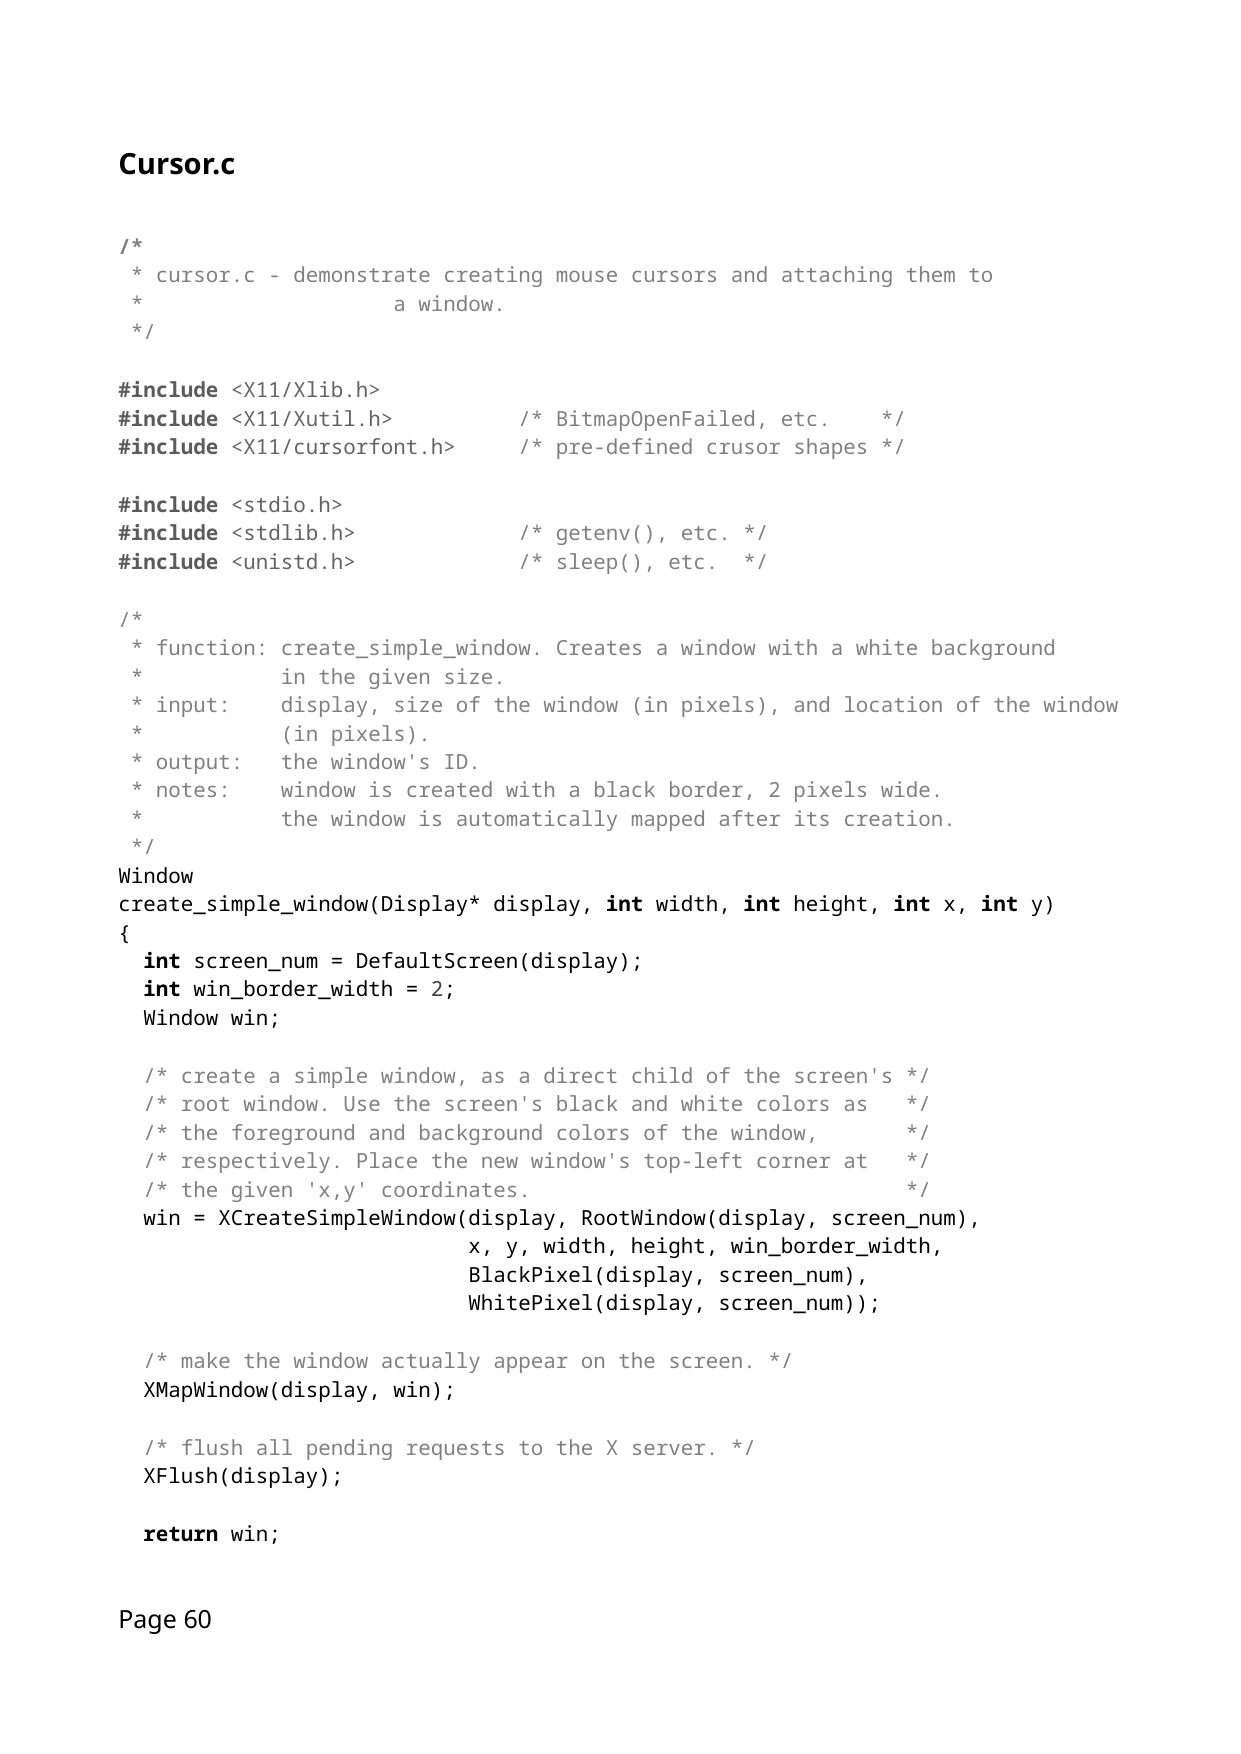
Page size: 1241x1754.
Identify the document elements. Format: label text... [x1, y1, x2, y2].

text /* [118, 605, 1122, 633]
text return win; [118, 1519, 1122, 1547]
text { [118, 918, 1122, 946]
text Window win; [118, 1003, 1122, 1031]
text /* the given 'x,y' coordinates. */ [118, 1175, 1122, 1203]
text * a window. [118, 289, 1122, 317]
text int screen_num = DefaultScreen(display); [118, 946, 1122, 974]
text /* make the window actually appear on the screen. */ [118, 1346, 1122, 1375]
text /* respectively. Place the new window's top-left corner at */ [118, 1146, 1122, 1175]
text /* flush all pending requests to the X server. */ [118, 1433, 1122, 1461]
text /* [118, 232, 1122, 261]
text * output: the window's ID. [118, 747, 1122, 776]
text create_simple_window(Display* display, int width, int height, int x, int y) [118, 889, 1122, 918]
text /* root window. Use the screen's black and white colors as */ [118, 1089, 1122, 1118]
text * (in pixels). [118, 719, 1122, 747]
text #include <X11/Xlib.h> [118, 375, 1122, 404]
text * notes: window is created with a black border, 2 pixels wide. [118, 776, 1122, 804]
text * the window is automatically mapped after its creation. [118, 804, 1122, 832]
text * input: display, size of the window (in pixels), and location of the window [118, 690, 1122, 719]
text #include <stdlib.h> /* getenv(), etc. */ [118, 518, 1122, 547]
subtitle Cursor.c [118, 143, 1122, 183]
text x, y, width, height, win_border_width, [118, 1232, 1122, 1260]
text * function: create_simple_window. Creates a window with a white background [118, 633, 1122, 662]
text #include <X11/cursorfont.h> /* pre-defined crusor shapes */ [118, 432, 1122, 461]
text int win_border_width = 2; [118, 974, 1122, 1003]
text #include <X11/Xutil.h> /* BitmapOpenFailed, etc. */ [118, 404, 1122, 432]
text BlackPixel(display, screen_num), [118, 1260, 1122, 1288]
text #include <unistd.h> /* sleep(), etc. */ [118, 547, 1122, 575]
text * in the given size. [118, 662, 1122, 690]
text /* create a simple window, as a direct child of the screen's */ [118, 1061, 1122, 1089]
text * cursor.c - demonstrate creating mouse cursors and attaching them to [118, 261, 1122, 289]
text */ [118, 832, 1122, 861]
text win = XCreateSimpleWindow(display, RootWindow(display, screen_num), [118, 1203, 1122, 1232]
text WhitePixel(display, screen_num)); [118, 1288, 1122, 1317]
text /* the foreground and background colors of the window, */ [118, 1118, 1122, 1146]
text XMapWindow(display, win); [118, 1375, 1122, 1403]
text #include <stdio.h> [118, 490, 1122, 518]
text XFlush(display); [118, 1461, 1122, 1489]
text */ [118, 317, 1122, 346]
text Window [118, 861, 1122, 889]
